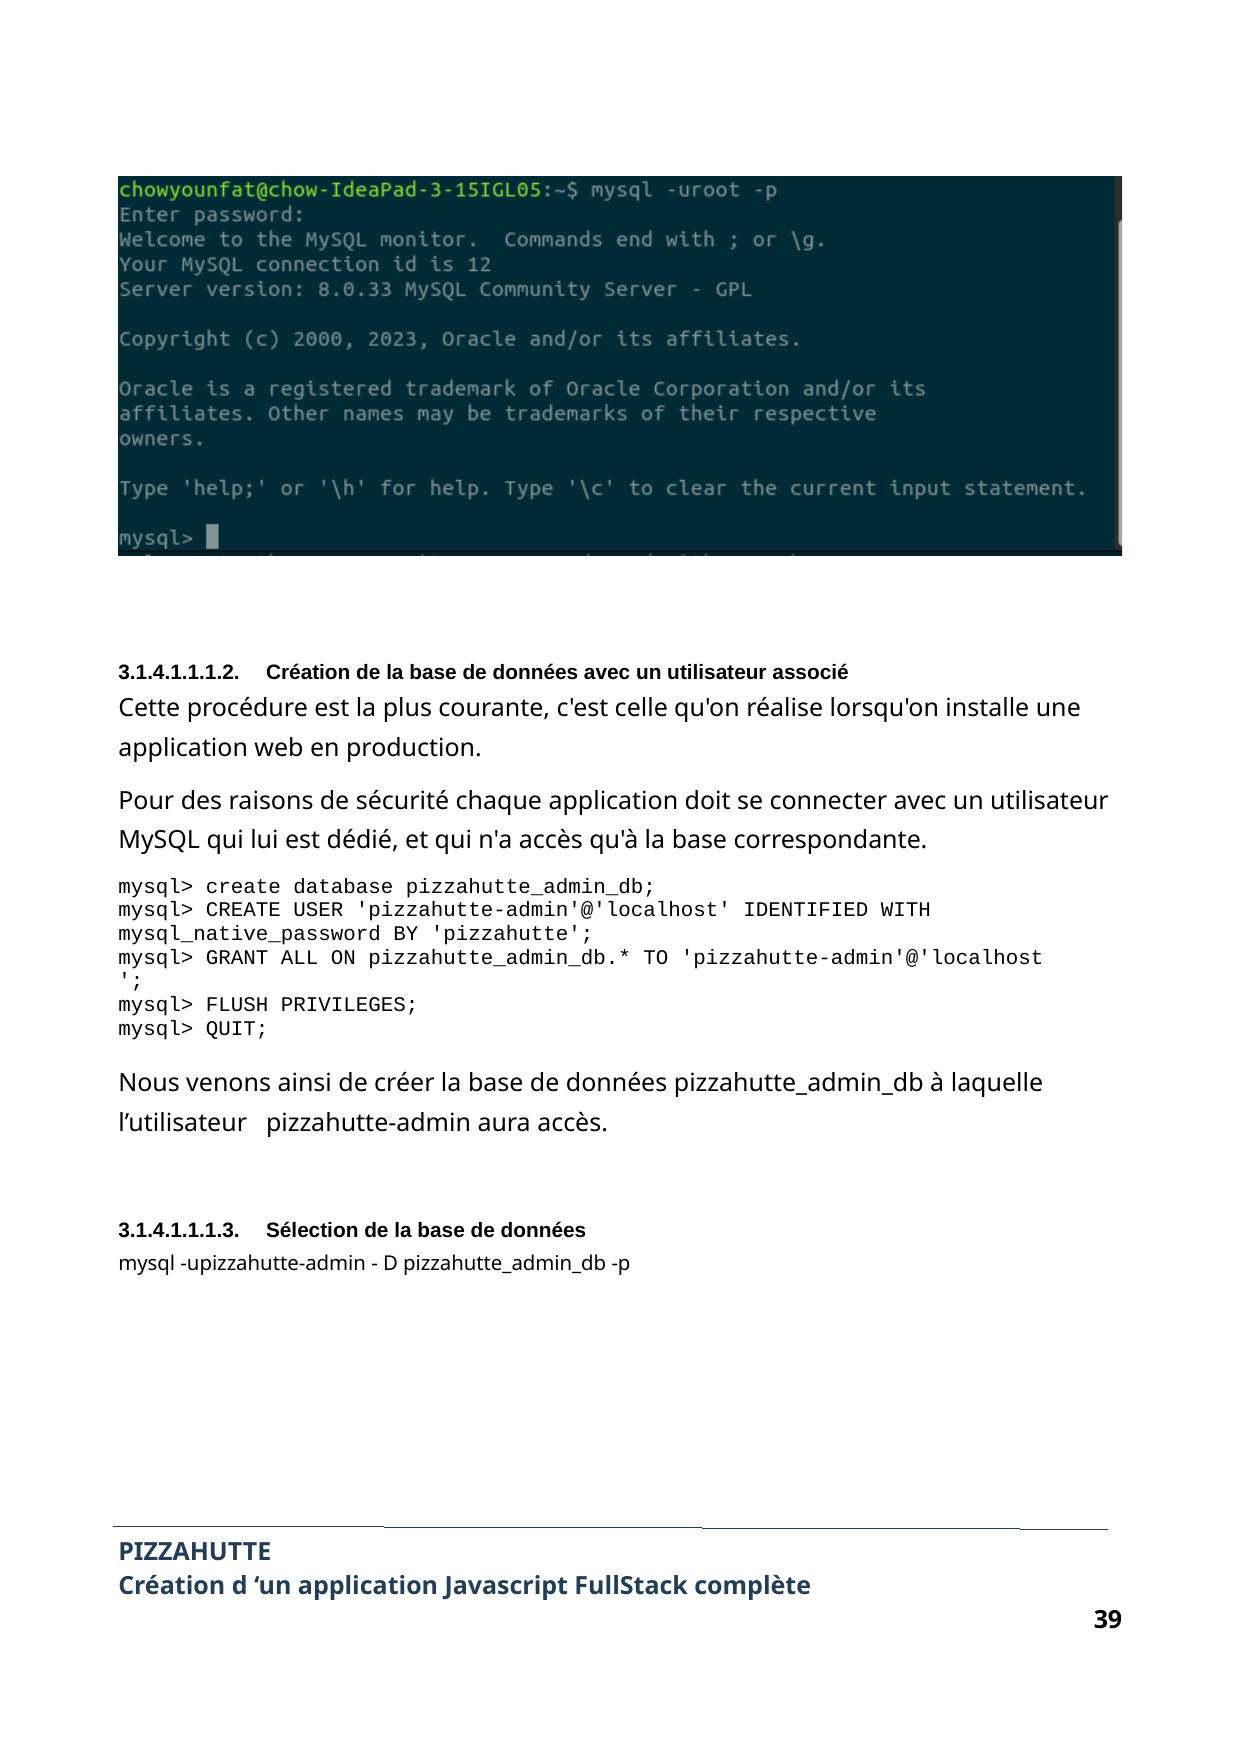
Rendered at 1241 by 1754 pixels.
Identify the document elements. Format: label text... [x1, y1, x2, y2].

picture [432, 232, 440, 246]
picture [766, 410, 776, 420]
picture [432, 256, 440, 271]
picture [842, 406, 850, 420]
picture [157, 534, 167, 548]
picture [991, 484, 1000, 495]
picture [517, 236, 527, 246]
picture [407, 484, 415, 495]
picture [642, 230, 652, 246]
picture [742, 381, 751, 395]
picture [605, 186, 614, 200]
picture [281, 484, 291, 495]
picture [245, 385, 254, 395]
picture [158, 285, 167, 296]
picture [183, 406, 192, 420]
picture [742, 481, 751, 495]
picture [369, 186, 378, 196]
picture [580, 285, 590, 300]
picture [1014, 484, 1024, 495]
picture [220, 331, 229, 345]
picture [295, 484, 303, 495]
picture [182, 186, 192, 196]
text '; [118, 970, 1122, 994]
picture [1027, 484, 1049, 495]
text mysql> create database pizzahutte_admin_db; [118, 876, 1122, 899]
picture [668, 285, 676, 296]
picture [121, 283, 130, 296]
picture [617, 285, 627, 296]
picture [332, 381, 341, 395]
picture [593, 236, 602, 246]
picture [457, 183, 465, 196]
picture [492, 285, 528, 296]
picture [492, 183, 503, 196]
picture [505, 233, 515, 246]
picture [730, 331, 739, 345]
picture [208, 406, 217, 420]
picture [704, 385, 714, 395]
picture [443, 236, 453, 246]
picture [517, 183, 527, 196]
picture [766, 484, 776, 495]
picture [381, 379, 391, 395]
picture [916, 385, 925, 395]
picture [120, 233, 142, 246]
picture [680, 385, 689, 395]
picture [581, 410, 590, 420]
picture [767, 186, 776, 200]
picture [642, 410, 652, 420]
picture [195, 211, 204, 225]
picture [320, 283, 329, 296]
picture [629, 385, 639, 395]
picture [247, 330, 252, 349]
picture [742, 283, 751, 296]
picture [518, 484, 527, 499]
picture [369, 260, 378, 271]
picture [133, 484, 142, 499]
picture [369, 332, 378, 345]
picture [245, 285, 254, 296]
picture [269, 260, 279, 271]
picture [406, 255, 416, 271]
picture [816, 410, 825, 420]
picture [444, 410, 453, 424]
picture [208, 330, 217, 345]
text Nous venons ainsi de créer la base de données pizzahutte_admin_db à laquelle l’utilisateur pizzahutte-admin aura accès. [118, 1065, 1122, 1138]
picture [556, 236, 565, 246]
picture [494, 331, 502, 345]
picture [195, 186, 204, 196]
picture [481, 183, 490, 196]
picture [208, 211, 217, 221]
picture [1065, 481, 1074, 495]
picture [295, 332, 303, 345]
picture [494, 385, 502, 395]
picture [407, 236, 416, 246]
picture [146, 385, 155, 395]
picture [804, 385, 813, 395]
picture [904, 381, 912, 395]
picture [718, 385, 726, 395]
picture [121, 410, 130, 420]
picture [220, 480, 229, 495]
picture [182, 258, 192, 271]
picture [146, 261, 155, 271]
picture [120, 382, 131, 395]
picture [691, 484, 701, 495]
picture [556, 281, 565, 296]
picture [705, 484, 714, 495]
picture [618, 331, 627, 345]
picture [593, 385, 602, 395]
picture [345, 256, 353, 271]
picture [555, 410, 577, 420]
picture [281, 205, 291, 221]
picture [742, 335, 751, 345]
picture [344, 385, 353, 395]
picture [146, 534, 155, 544]
picture [593, 335, 602, 345]
picture [705, 230, 714, 246]
picture [183, 285, 192, 295]
picture [668, 335, 676, 345]
picture [121, 208, 130, 221]
picture [506, 406, 515, 420]
picture [245, 182, 254, 196]
picture [780, 335, 788, 345]
picture [730, 283, 739, 296]
picture [580, 230, 590, 246]
picture [306, 233, 316, 246]
picture [481, 335, 490, 345]
picture [830, 406, 838, 420]
picture [332, 480, 340, 499]
picture [393, 484, 403, 495]
picture [667, 484, 676, 495]
picture [343, 180, 366, 196]
picture [792, 232, 799, 250]
picture [605, 385, 614, 395]
picture [630, 331, 639, 345]
picture [444, 260, 453, 271]
picture [120, 186, 130, 196]
picture [705, 331, 714, 345]
picture [568, 331, 576, 349]
picture [904, 484, 913, 495]
picture [680, 331, 690, 345]
picture [282, 180, 291, 196]
picture [270, 211, 279, 221]
picture [132, 260, 142, 271]
picture [544, 381, 553, 395]
picture [258, 281, 266, 296]
text mysql> GRANT ALL ON pizzahutte_admin_db.* TO 'pizzahutte-admin'@'localhost [118, 947, 1122, 970]
picture [779, 385, 788, 395]
text Cette procédure est la plus courante, c'est celle qu'on réalise lorsqu'on installe une application web en production. [118, 690, 1122, 763]
picture [195, 261, 204, 275]
picture [269, 285, 279, 296]
picture [158, 335, 167, 350]
picture [219, 285, 229, 296]
picture [631, 285, 639, 296]
picture [618, 410, 627, 420]
picture [357, 233, 366, 246]
picture [120, 258, 130, 271]
picture [1003, 481, 1012, 495]
picture [617, 236, 627, 246]
picture [258, 232, 266, 246]
picture [171, 381, 179, 395]
picture [656, 406, 665, 420]
picture [730, 385, 739, 395]
picture [146, 231, 154, 246]
picture [865, 410, 875, 420]
picture [319, 236, 329, 250]
picture [817, 380, 838, 395]
picture [407, 381, 415, 395]
picture [432, 410, 440, 420]
picture [457, 236, 465, 246]
picture [407, 332, 416, 345]
picture [394, 410, 403, 420]
picture [730, 410, 738, 420]
picture [120, 332, 130, 345]
picture [282, 285, 291, 296]
picture [419, 231, 428, 246]
picture [580, 335, 590, 345]
picture [207, 484, 217, 495]
picture [134, 406, 143, 420]
picture [146, 406, 155, 420]
picture [766, 385, 776, 395]
picture [233, 186, 242, 196]
picture [1053, 484, 1062, 495]
picture [505, 335, 515, 345]
picture [356, 260, 366, 271]
picture [357, 385, 366, 395]
picture [519, 410, 527, 420]
picture [755, 381, 763, 395]
picture [257, 260, 266, 271]
picture [568, 236, 577, 246]
picture [469, 484, 478, 499]
picture [618, 381, 627, 395]
picture [606, 283, 614, 296]
picture [146, 335, 155, 349]
picture [219, 410, 229, 420]
text mysql> QUIT; [118, 1018, 1122, 1041]
picture [382, 283, 391, 296]
picture [256, 183, 279, 201]
picture [767, 236, 776, 246]
picture [270, 385, 279, 395]
picture [693, 232, 701, 246]
picture [395, 256, 403, 271]
picture [345, 479, 353, 495]
picture [133, 180, 180, 200]
picture [718, 406, 726, 420]
picture [469, 404, 490, 420]
picture [543, 335, 552, 345]
picture [158, 385, 167, 395]
picture [531, 183, 540, 196]
picture [680, 186, 689, 196]
text mysql -upizzahutte-admin - D pizzahutte_admin_db -p [118, 1248, 1122, 1276]
picture [867, 385, 875, 395]
picture [780, 410, 788, 420]
picture [443, 484, 453, 495]
picture [208, 285, 217, 296]
picture [718, 484, 726, 494]
picture [693, 331, 702, 345]
picture [891, 381, 900, 395]
picture [506, 379, 515, 395]
picture [854, 484, 863, 495]
picture [543, 285, 552, 296]
picture [730, 183, 739, 196]
picture [693, 186, 701, 196]
subtitle Création de la base de données avec un utilisateur associé [118, 660, 1122, 684]
picture [755, 332, 763, 345]
picture [680, 480, 689, 495]
picture [118, 176, 1123, 556]
picture [158, 406, 167, 420]
picture [531, 484, 552, 499]
picture [345, 410, 353, 420]
subtitle Sélection de la base de données [118, 1218, 1122, 1242]
picture [629, 186, 639, 200]
picture [295, 404, 316, 420]
picture [480, 283, 490, 296]
picture [233, 258, 242, 271]
text Pour des raisons de sécurité chaque application doit se connecter avec un utilisateur MySQL qui lui est dédié, et qui n'a accès qu'à la base correspondante. [118, 783, 1122, 856]
picture [666, 232, 689, 246]
picture [233, 484, 242, 499]
picture [132, 335, 142, 345]
picture [531, 285, 540, 296]
picture [232, 236, 242, 246]
picture [443, 332, 454, 345]
picture [581, 480, 589, 499]
picture [592, 186, 602, 196]
picture [333, 257, 341, 271]
picture [269, 407, 280, 420]
picture [233, 410, 242, 420]
picture [332, 233, 354, 251]
picture [530, 385, 540, 395]
picture [158, 236, 167, 246]
picture [680, 406, 689, 420]
picture [804, 484, 813, 495]
picture [716, 283, 726, 296]
picture [704, 410, 714, 420]
picture [567, 382, 578, 395]
picture [817, 484, 825, 495]
picture [829, 484, 838, 494]
picture [233, 285, 241, 296]
picture [568, 182, 577, 199]
picture [791, 484, 801, 495]
picture [867, 481, 875, 495]
picture [432, 283, 440, 296]
picture [654, 285, 664, 296]
picture [766, 335, 776, 345]
picture [457, 335, 465, 345]
picture [432, 183, 441, 196]
picture [394, 180, 416, 196]
picture [469, 258, 477, 271]
picture [344, 283, 353, 296]
picture [432, 479, 440, 495]
picture [370, 283, 378, 296]
picture [581, 385, 589, 395]
picture [456, 480, 465, 495]
picture [506, 183, 515, 196]
picture [171, 530, 179, 544]
picture [171, 211, 179, 221]
picture [146, 484, 167, 499]
picture [531, 335, 540, 345]
picture [382, 480, 391, 494]
picture [182, 385, 192, 395]
picture [357, 410, 391, 420]
picture [643, 335, 651, 345]
picture [692, 404, 701, 420]
picture [146, 435, 167, 445]
picture [382, 183, 391, 196]
picture [569, 282, 577, 296]
picture [631, 481, 639, 495]
picture [169, 285, 180, 296]
picture [120, 435, 143, 445]
picture [469, 335, 478, 345]
picture [381, 332, 391, 345]
text mysql> FLUSH PRIVILEGES; [118, 994, 1122, 1018]
picture [394, 332, 403, 345]
picture [753, 236, 764, 246]
picture [368, 385, 378, 395]
picture [381, 236, 403, 246]
picture [319, 332, 341, 345]
picture [755, 479, 763, 495]
picture [630, 236, 639, 246]
picture [320, 410, 328, 420]
picture [506, 482, 515, 495]
picture [146, 207, 155, 221]
picture [803, 236, 813, 250]
picture [121, 482, 129, 494]
picture [979, 481, 987, 495]
picture [418, 410, 428, 420]
picture [294, 385, 304, 399]
picture [270, 230, 291, 246]
picture [133, 211, 142, 221]
picture [332, 183, 341, 196]
picture [755, 410, 763, 420]
picture [593, 410, 602, 420]
picture [195, 479, 204, 495]
picture [120, 534, 130, 544]
picture [840, 484, 850, 495]
picture [282, 260, 291, 271]
picture [159, 260, 167, 271]
picture [320, 385, 329, 395]
picture [854, 410, 863, 420]
picture [183, 331, 192, 345]
picture [257, 335, 266, 345]
picture [308, 381, 316, 395]
picture [233, 211, 242, 221]
picture [220, 182, 230, 196]
picture [281, 385, 291, 395]
picture [295, 260, 316, 271]
picture [891, 480, 900, 495]
picture [642, 484, 652, 495]
picture [419, 285, 428, 300]
picture [618, 186, 627, 196]
picture [157, 211, 167, 221]
picture [196, 410, 204, 420]
picture [132, 285, 142, 296]
picture [941, 481, 950, 495]
picture [792, 410, 813, 424]
picture [531, 404, 552, 420]
picture [183, 435, 192, 445]
picture [853, 385, 863, 395]
text mysql> CREATE USER 'pizzahutte-admin'@'localhost' IDENTIFIED WITH mysql_native_password BY 'pizzahutte'; [118, 899, 1122, 947]
picture [592, 484, 602, 495]
picture [220, 385, 229, 395]
picture [468, 385, 478, 395]
picture [171, 406, 179, 420]
picture [294, 186, 318, 196]
picture [170, 236, 204, 246]
picture [606, 404, 614, 420]
picture [208, 258, 230, 276]
picture [443, 379, 465, 395]
picture [208, 381, 217, 395]
picture [183, 534, 192, 543]
picture [272, 330, 278, 349]
picture [717, 331, 726, 345]
picture [306, 332, 316, 345]
picture [692, 385, 701, 399]
picture [530, 236, 553, 246]
picture [916, 484, 925, 499]
picture [319, 260, 328, 271]
picture [283, 406, 291, 420]
picture [929, 484, 937, 495]
picture [194, 335, 204, 350]
picture [171, 435, 179, 445]
picture [244, 211, 267, 221]
picture [171, 335, 179, 345]
picture [643, 182, 652, 196]
picture [405, 283, 416, 296]
picture [704, 186, 726, 196]
picture [642, 285, 652, 296]
picture [469, 183, 478, 196]
picture [443, 283, 465, 301]
picture [220, 211, 229, 221]
picture [419, 385, 428, 395]
picture [966, 484, 975, 495]
picture [481, 385, 490, 395]
picture [667, 385, 677, 395]
picture [146, 285, 154, 296]
picture [221, 232, 229, 246]
picture [134, 385, 142, 395]
picture [432, 385, 440, 395]
picture [654, 382, 664, 395]
picture [555, 330, 565, 345]
picture [481, 258, 490, 271]
picture [842, 381, 849, 399]
picture [208, 186, 217, 196]
